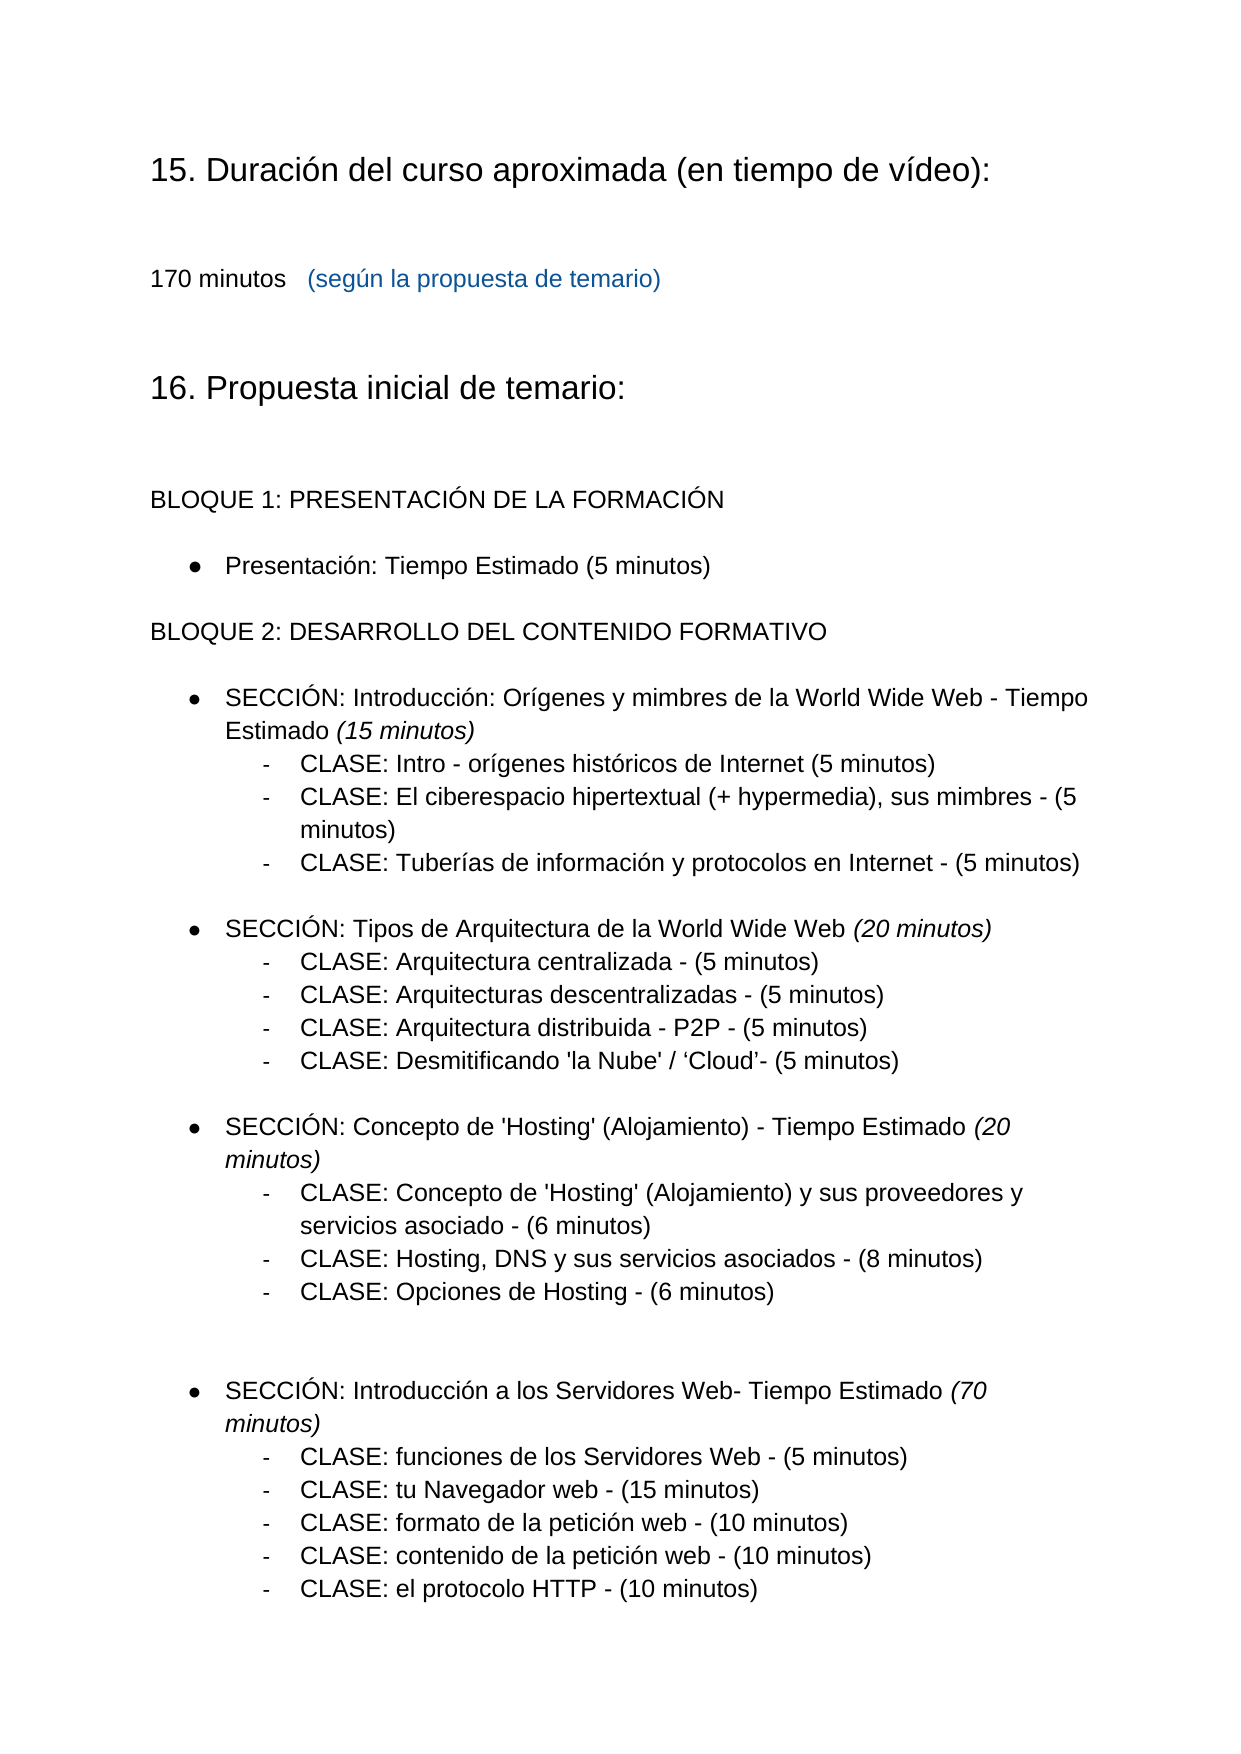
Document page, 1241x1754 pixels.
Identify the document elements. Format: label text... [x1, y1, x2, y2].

list CLASE: Tuberías de información y protocolos en Internet - (5 minutos) [262, 848, 1090, 877]
list CLASE: Arquitecturas descentralizadas - (5 minutos) [262, 980, 1090, 1009]
text BLOQUE 2: DESARROLLO DEL CONTENIDO FORMATIVO [150, 617, 1090, 646]
list CLASE: funciones de los Servidores Web - (5 minutos) [262, 1442, 1090, 1471]
list CLASE: Arquitectura distribuida - P2P - (5 minutos) [262, 1013, 1090, 1042]
list CLASE: Intro - orígenes históricos de Internet (5 minutos) [262, 749, 1090, 778]
list CLASE: El ciberespacio hipertextual (+ hypermedia), sus mimbres - (5 minutos) [262, 782, 1090, 844]
list SECCIÓN: Introducción: Orígenes y mimbres de la World Wide Web - Tiempo Estimado (15 minutos) [187, 683, 1090, 744]
list SECCIÓN: Introducción a los Servidores Web- Tiempo Estimado (70 minutos) [187, 1376, 1090, 1438]
list CLASE: el protocolo HTTP - (10 minutos) [262, 1574, 1090, 1603]
subtitle 16. Propuesta inicial de temario: [150, 368, 1090, 406]
text BLOQUE 1: PRESENTACIÓN DE LA FORMACIÓN [150, 485, 1090, 513]
list SECCIÓN: Concepto de 'Hosting' (Alojamiento) - Tiempo Estimado (20 minutos) [187, 1112, 1090, 1174]
list CLASE: Opciones de Hosting - (6 minutos) [262, 1277, 1090, 1306]
list Presentación: Tiempo Estimado (5 minutos) [187, 551, 1090, 579]
subtitle 15. Duración del curso aproximada (en tiempo de vídeo): [150, 150, 1090, 188]
list CLASE: tu Navegador web - (15 minutos) [262, 1475, 1090, 1504]
list SECCIÓN: Tipos de Arquitectura de la World Wide Web (20 minutos) [187, 914, 1090, 943]
list CLASE: contenido de la petición web - (10 minutos) [262, 1541, 1090, 1570]
list CLASE: Hosting, DNS y sus servicios asociados - (8 minutos) [262, 1244, 1090, 1273]
list CLASE: formato de la petición web - (10 minutos) [262, 1508, 1090, 1537]
list CLASE: Arquitectura centralizada - (5 minutos) [262, 947, 1090, 976]
list CLASE: Desmitificando 'la Nube' / ‘Cloud’- (5 minutos) [262, 1046, 1090, 1075]
list CLASE: Concepto de 'Hosting' (Alojamiento) y sus proveedores y servicios asociado - (6 minutos) [262, 1178, 1090, 1240]
text 170 minutos (según la propuesta de temario) [150, 264, 1090, 293]
